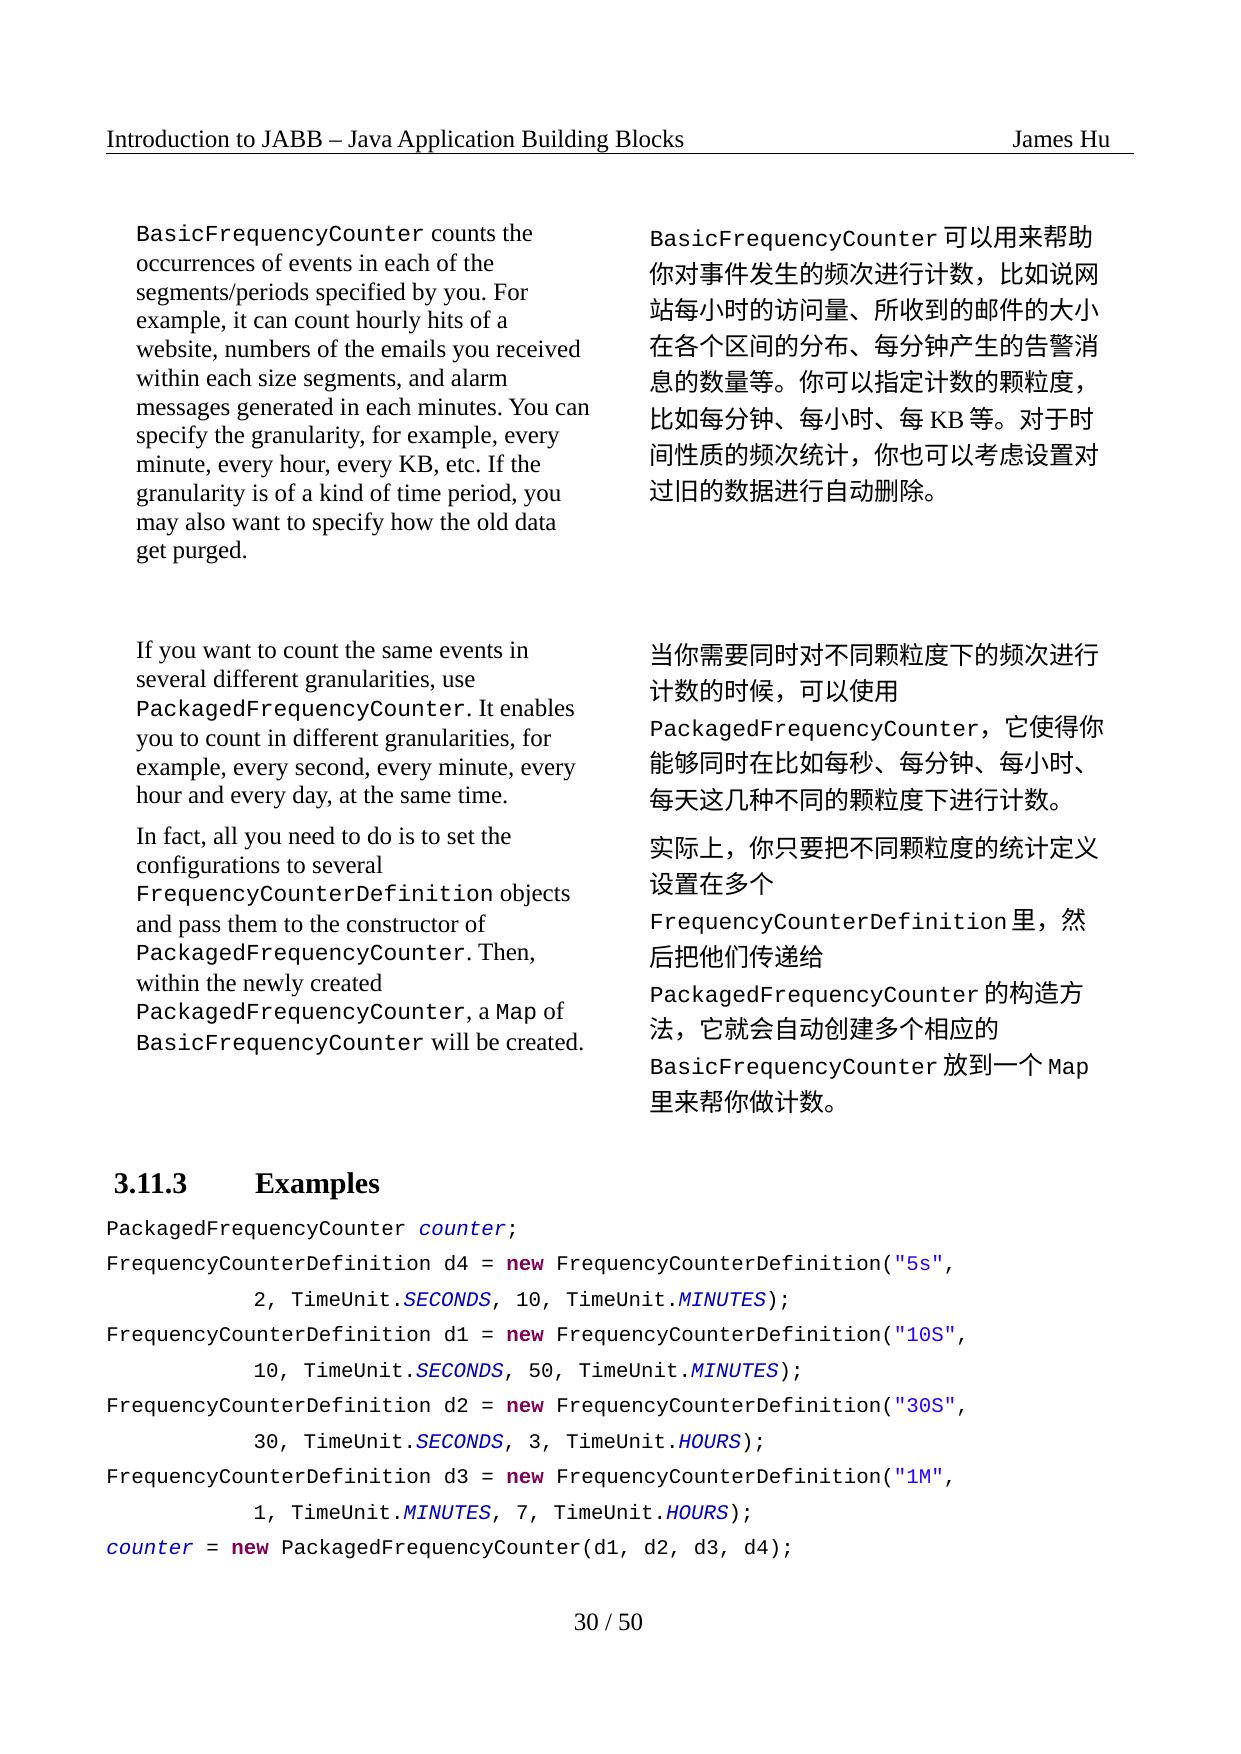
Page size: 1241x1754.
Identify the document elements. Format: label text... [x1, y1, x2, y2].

table_cell 当你需要同时对不同颗粒度下的频次进行计数的时候，可以使用PackagedFrequencyCounter，它使得你能够同时在比如每秒、每分钟、每小时、每天这几种不同的颗粒度下进行计数。 实际上，你只要把不同颗粒度的统计定义设置在多个FrequencyCounterDefinition里，然后把他们传递给PackagedFrequencyCounter的构造方法，它就会自动创建多个相应的BasicFrequencyCounter放到一个Map里来帮你做计数。 [620, 600, 1134, 1154]
text PackagedFrequencyCounter counter; [106, 1218, 1134, 1241]
text FrequencyCounterDefinition d1 = new FrequencyCounterDefinition("10S", [106, 1324, 1134, 1348]
text 1, TimeUnit.MINUTES, 7, TimeUnit.HOURS); [106, 1502, 1134, 1525]
text FrequencyCounterDefinition d2 = new FrequencyCounterDefinition("30S", [106, 1395, 1134, 1419]
text FrequencyCounterDefinition d4 = new FrequencyCounterDefinition("5s", [106, 1253, 1134, 1277]
table_header BasicFrequencyCounter可以用来帮助你对事件发生的频次进行计数，比如说网站每小时的访问量、所收到的邮件的大小在各个区间的分布、每分钟产生的告警消息的数量等。你可以指定计数的颗粒度，比如每分钟、每小时、每KB等。对于时间性质的频次统计，你也可以考虑设置对过旧的数据进行自动删除。 [620, 183, 1134, 600]
text 30, TimeUnit.SECONDS, 3, TimeUnit.HOURS); [106, 1431, 1134, 1454]
text FrequencyCounterDefinition d3 = new FrequencyCounterDefinition("1M", [106, 1466, 1134, 1490]
table_header BasicFrequencyCounter counts the occurrences of events in each of the segments/periods specified by you. For example, it can count hourly hits of a website, numbers of the emails you received within each size segments, and alarm messages generated in each minutes. You can specify the granularity, for example, every minute, every hour, every KB, etc. If the granularity is of a kind of time period, you may also want to specify how the old data get purged. [106, 183, 620, 600]
text 2, TimeUnit.SECONDS, 10, TimeUnit.MINUTES); [106, 1289, 1134, 1312]
table_cell If you want to count the same events in several different granularities, use PackagedFrequencyCounter. It enables you to count in different granularities, for example, every second, every minute, every hour and every day, at the same time. In fact, all you need to do is to set the configurations to several FrequencyCounterDefinition objects and pass them to the constructor of PackagedFrequencyCounter. Then, within the newly created PackagedFrequencyCounter, a Map of BasicFrequencyCounter will be created. [106, 600, 620, 1154]
text counter = new PackagedFrequencyCounter(d1, d2, d3, d4); [106, 1537, 1134, 1561]
text 10, TimeUnit.SECONDS, 50, TimeUnit.MINUTES); [106, 1360, 1134, 1383]
subtitle Examples [106, 1165, 1134, 1200]
